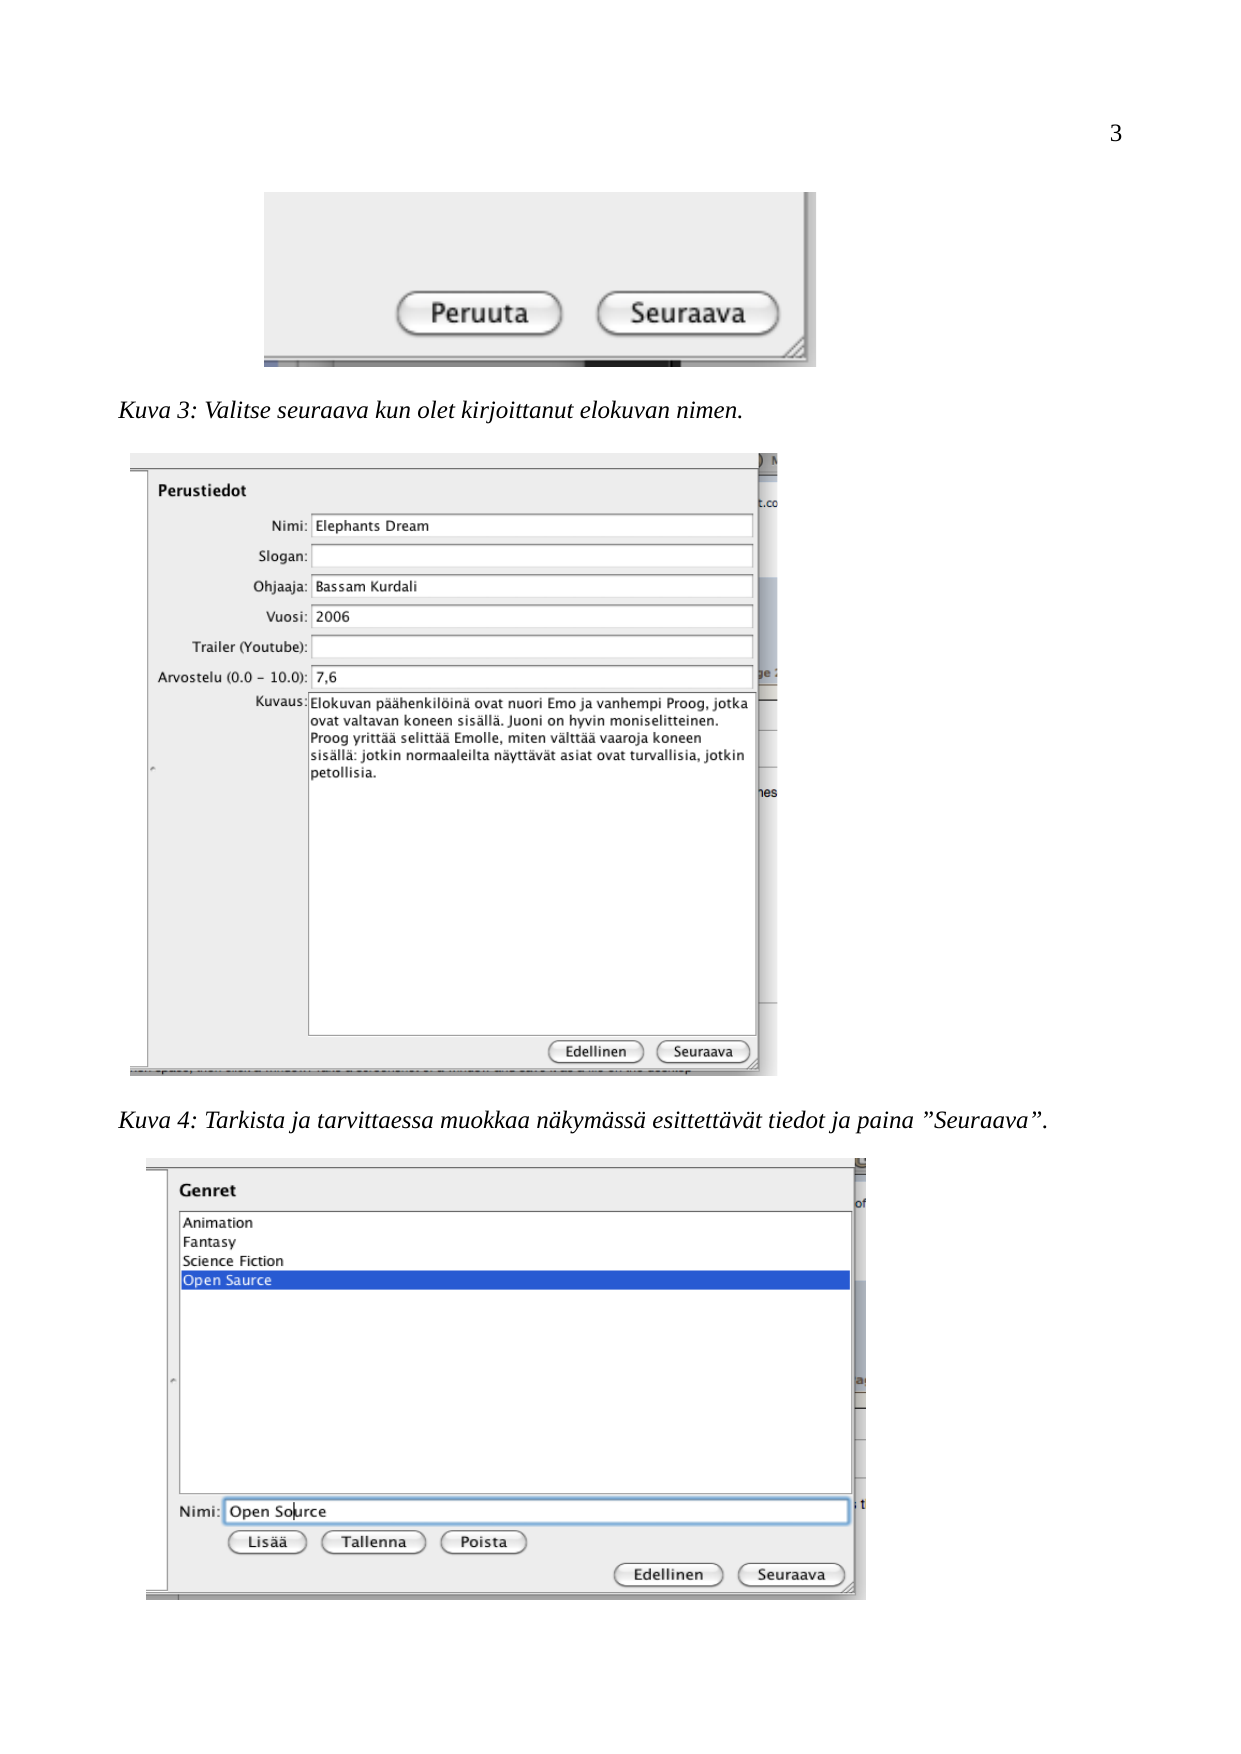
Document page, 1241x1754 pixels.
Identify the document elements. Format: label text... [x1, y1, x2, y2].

text Kuva 4: Tarkista ja tarvittaessa muokkaa näkymässä esittettävät tiedot ja paina ”Seuraava”. [118, 1105, 1122, 1133]
picture [146, 1158, 866, 1600]
picture [130, 453, 778, 1076]
picture [264, 192, 817, 367]
text Kuva 3: Valitse seuraava kun olet kirjoittanut elokuvan nimen. [118, 396, 1122, 424]
